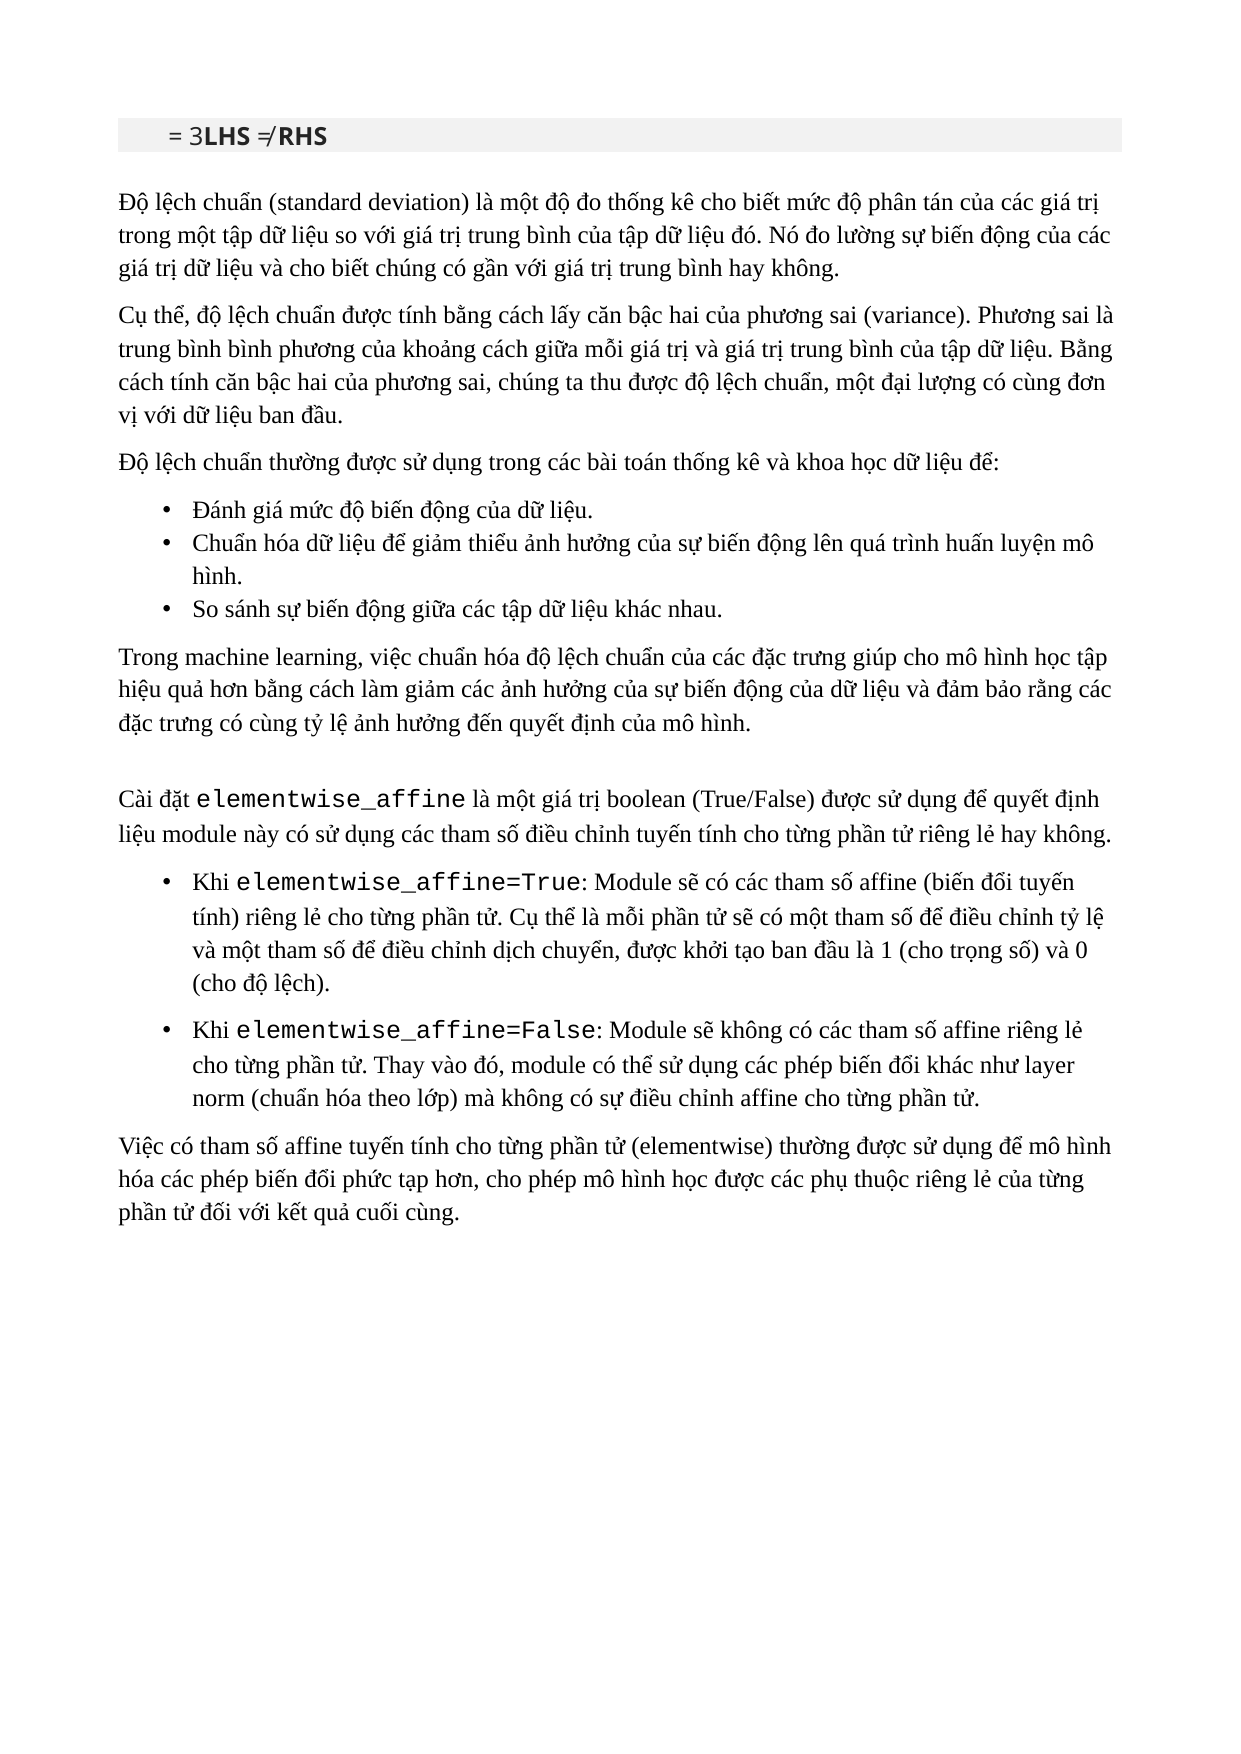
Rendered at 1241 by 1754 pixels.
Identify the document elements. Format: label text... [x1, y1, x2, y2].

list Chuẩn hóa dữ liệu để giảm thiểu ảnh hưởng của sự biến động lên quá trình huấn luyện mô hình. [162, 528, 1122, 590]
list Khi elementwise_affine=True: Module sẽ có các tham số affine (biến đổi tuyến tính) riêng lẻ cho từng phần tử. Cụ thể là mỗi phần tử sẽ có một tham số để điều chỉnh tỷ lệ và một tham số để điều chỉnh dịch chuyển, được khởi tạo ban đầu là 1 (cho trọng số) và 0 (cho độ lệch). [162, 867, 1122, 997]
text Việc có tham số affine tuyến tính cho từng phần tử (elementwise) thường được sử dụng để mô hình hóa các phép biến đổi phức tạp hơn, cho phép mô hình học được các phụ thuộc riêng lẻ của từng phần tử đối với kết quả cuối cùng. [118, 1131, 1122, 1226]
text Độ lệch chuẩn thường được sử dụng trong các bài toán thống kê và khoa học dữ liệu để: [118, 447, 1122, 476]
text = 3LHS ≠ RHS [118, 118, 1122, 152]
list Đánh giá mức độ biến động của dữ liệu. [162, 495, 1122, 524]
text Trong machine learning, việc chuẩn hóa độ lệch chuẩn của các đặc trưng giúp cho mô hình học tập hiệu quả hơn bằng cách làm giảm các ảnh hưởng của sự biến động của dữ liệu và đảm bảo rằng các đặc trưng có cùng tỷ lệ ảnh hưởng đến quyết định của mô hình. [118, 642, 1122, 736]
text Cụ thể, độ lệch chuẩn được tính bằng cách lấy căn bậc hai của phương sai (variance). Phương sai là trung bình bình phương của khoảng cách giữa mỗi giá trị và giá trị trung bình của tập dữ liệu. Bằng cách tính căn bậc hai của phương sai, chúng ta thu được độ lệch chuẩn, một đại lượng có cùng đơn vị với dữ liệu ban đầu. [118, 301, 1122, 428]
list So sánh sự biến động giữa các tập dữ liệu khác nhau. [162, 594, 1122, 623]
text Cài đặt elementwise_affine là một giá trị boolean (True/False) được sử dụng để quyết định liệu module này có sử dụng các tham số điều chỉnh tuyến tính cho từng phần tử riêng lẻ hay không. [118, 784, 1122, 848]
text Độ lệch chuẩn (standard deviation) là một độ đo thống kê cho biết mức độ phân tán của các giá trị trong một tập dữ liệu so với giá trị trung bình của tập dữ liệu đó. Nó đo lường sự biến động của các giá trị dữ liệu và cho biết chúng có gần với giá trị trung bình hay không. [118, 187, 1122, 282]
list Khi elementwise_affine=False: Module sẽ không có các tham số affine riêng lẻ cho từng phần tử. Thay vào đó, module có thể sử dụng các phép biến đổi khác như layer norm (chuẩn hóa theo lớp) mà không có sự điều chỉnh affine cho từng phần tử. [162, 1015, 1122, 1112]
